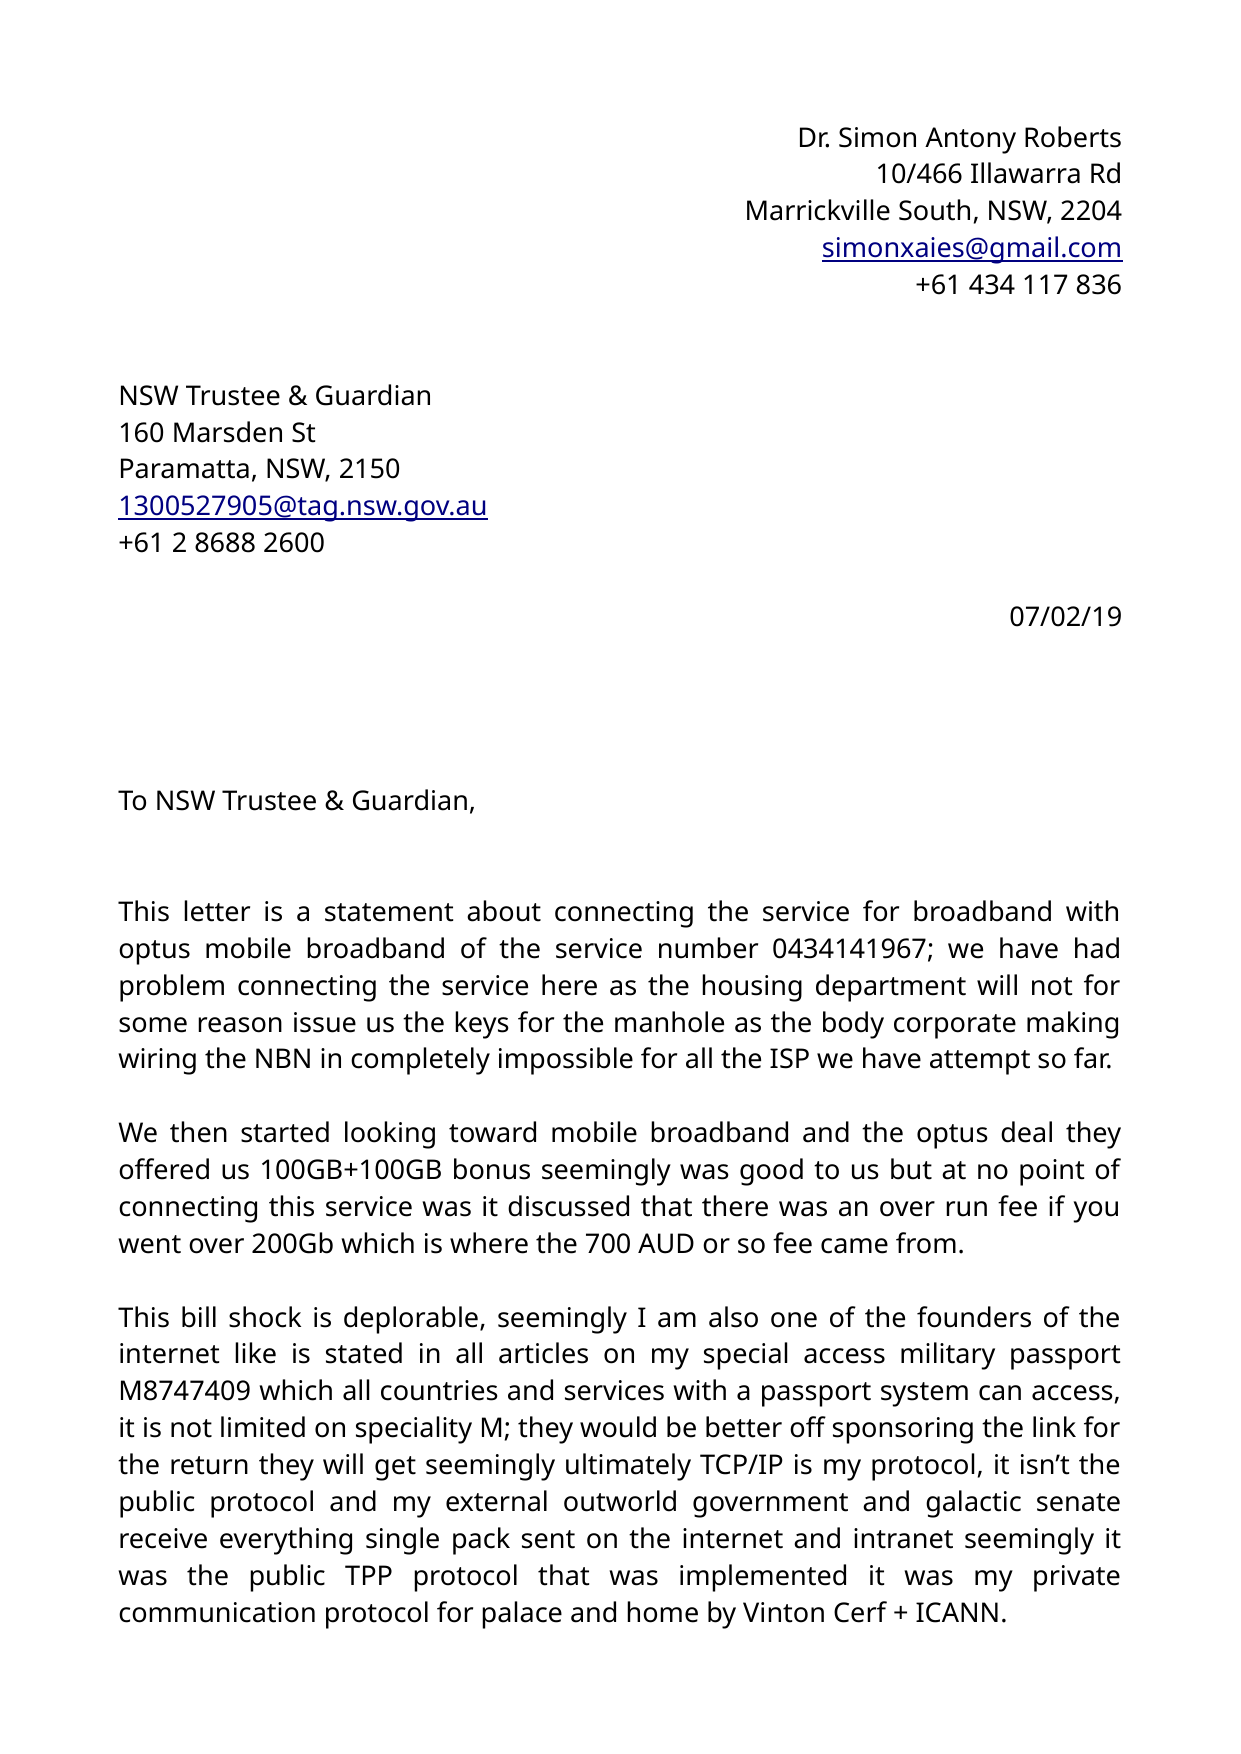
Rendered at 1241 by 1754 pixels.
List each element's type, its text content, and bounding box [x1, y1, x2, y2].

text NSW Trustee & Guardian [118, 376, 1122, 413]
text We then started looking toward mobile broadband and the optus deal they offered us 100GB+100GB bonus seemingly was good to us but at no point of connecting this service was it discussed that there was an over run fee if you went over 200Gb which is where the 700 AUD or so fee came from. [118, 1114, 1122, 1261]
text +61 2 8688 2600 [118, 524, 1122, 561]
text 1300527905@tag.nsw.gov.au [118, 487, 1122, 524]
text Marrickville South, NSW, 2204 [118, 192, 1122, 229]
text +61 434 117 836 [118, 266, 1122, 302]
text This bill shock is deplorable, seemingly I am also one of the founders of the internet like is stated in all articles on my special access military passport M8747409 which all countries and services with a passport system can access, it is not limited on speciality M; they would be better off sponsoring the link for the return they will get seemingly ultimately TCP/IP is my protocol, it isn’t the public protocol and my external outworld government and galactic senate receive everything single pack sent on the internet and intranet seemingly it was the public TPP protocol that was implemented it was my private communication protocol for palace and home by Vinton Cerf + ICANN. [118, 1298, 1122, 1630]
text simonxaies@gmail.com [118, 229, 1122, 266]
text 07/02/19 [118, 597, 1122, 634]
text To NSW Trustee & Guardian, [118, 782, 1122, 819]
text This letter is a statement about connecting the service for broadband with optus mobile broadband of the service number 0434141967; we have had problem connecting the service here as the housing department will not for some reason issue us the keys for the manhole as the body corporate making wiring the NBN in completely impossible for all the ISP we have attempt so far. [118, 892, 1122, 1077]
text 10/466 Illawarra Rd [118, 155, 1122, 192]
text Dr. Simon Antony Roberts [118, 118, 1122, 155]
text 160 Marsden St [118, 413, 1122, 450]
text Paramatta, NSW, 2150 [118, 450, 1122, 487]
